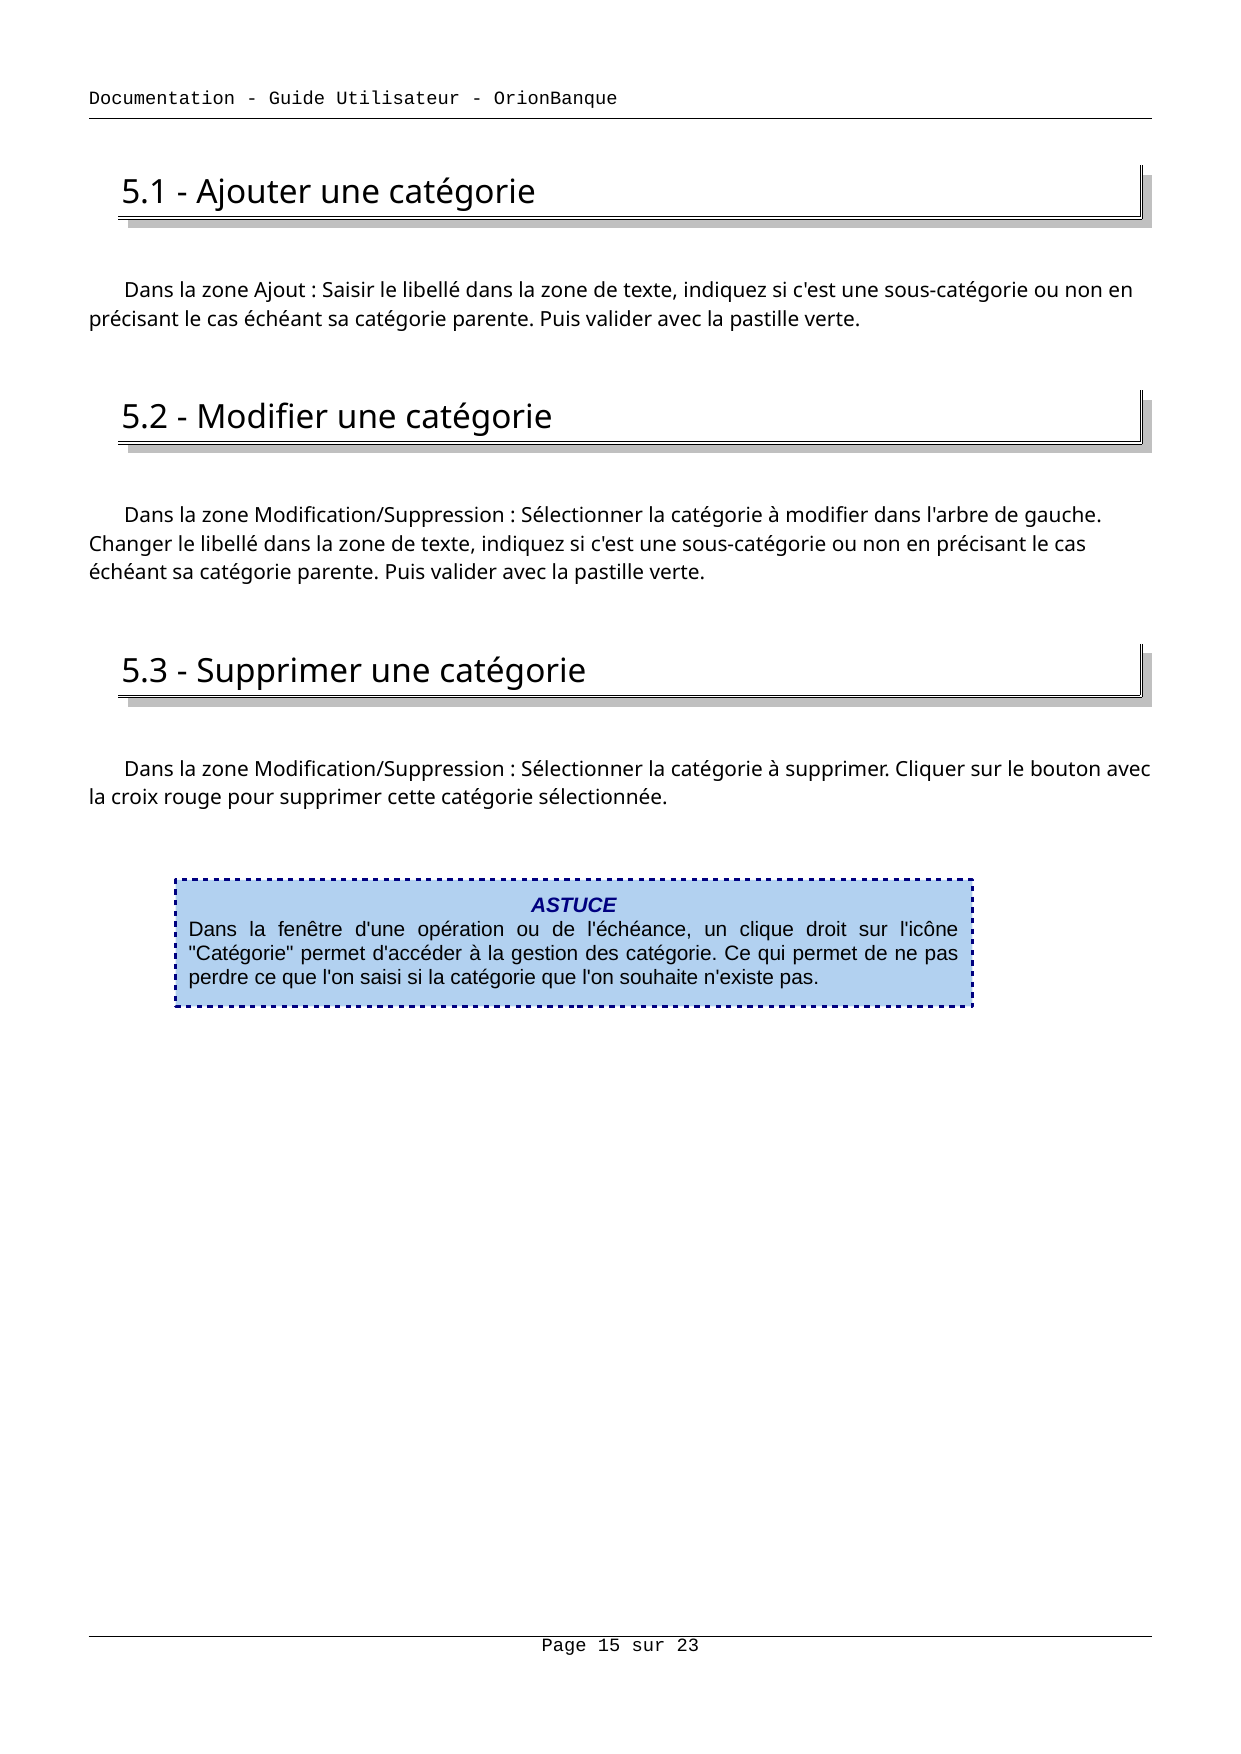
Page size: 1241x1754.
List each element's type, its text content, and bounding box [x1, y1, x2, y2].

text Dans la zone Ajout : Saisir le libellé dans la zone de texte, indiquez si c'est une sous-catégorie ou non en précisant le cas échéant sa catégorie parente. Puis valider avec la pastille verte. [88, 275, 1152, 332]
subtitle Ajouter une catégorie [118, 165, 1140, 216]
text Dans la zone Modification/Suppression : Sélectionner la catégorie à modifier dans l'arbre de gauche. Changer le libellé dans la zone de texte, indiquez si c'est une sous-catégorie ou non en précisant le cas échéant sa catégorie parente. Puis valider avec la pastille verte. [88, 500, 1152, 586]
text Dans la zone Modification/Suppression : Sélectionner la catégorie à supprimer. Cliquer sur le bouton avec la croix rouge pour supprimer cette catégorie sélectionnée. [88, 754, 1152, 811]
subtitle Modifier une catégorie [118, 390, 1140, 441]
subtitle Supprimer une catégorie [118, 644, 1142, 697]
